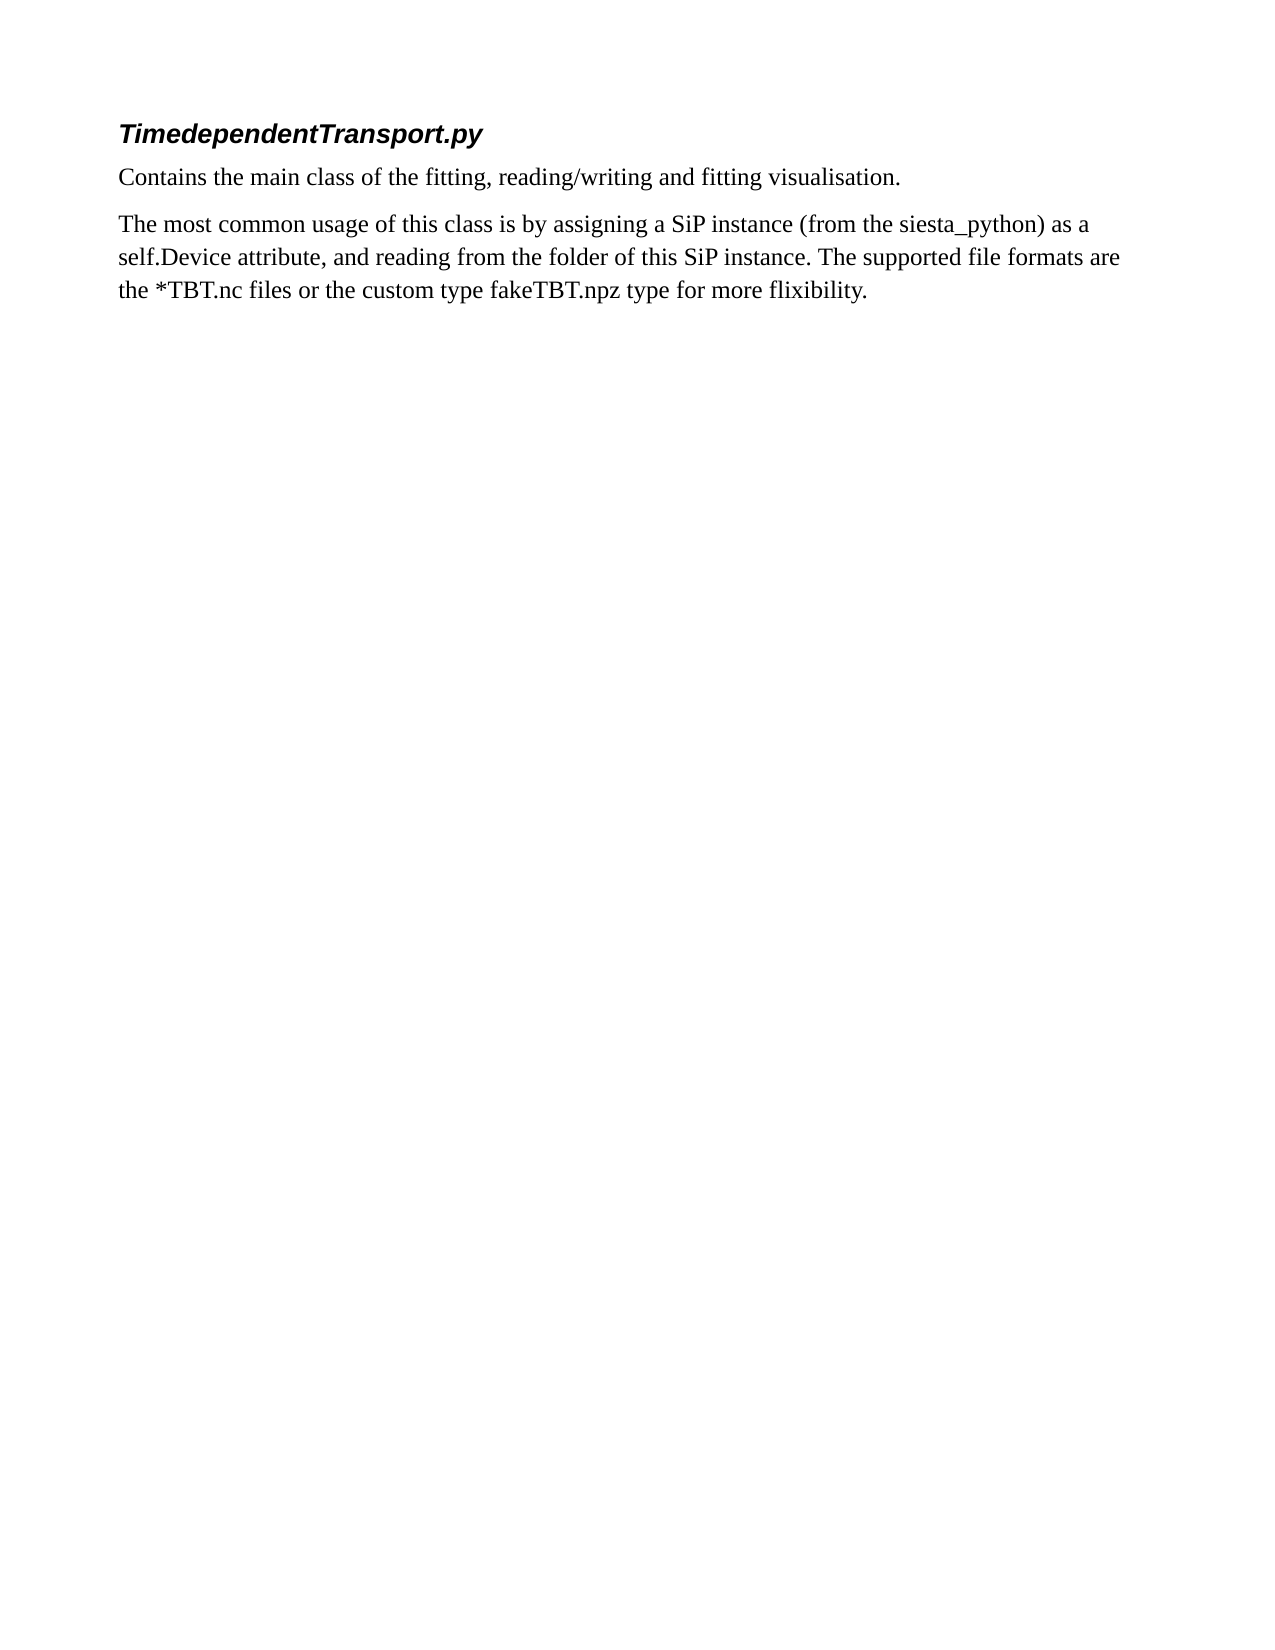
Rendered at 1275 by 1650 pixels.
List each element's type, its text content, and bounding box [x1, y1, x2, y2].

text The most common usage of this class is by assigning a SiP instance (from the siesta_python) as a self.Device attribute, and reading from the folder of this SiP instance. The supported file formats are the *TBT.nc files or the custom type fakeTBT.npz type for more flixibility. [118, 209, 1157, 304]
subtitle TimedependentTransport.py [118, 118, 1157, 149]
text Contains the main class of the fitting, reading/writing and fitting visualisation. [118, 162, 1157, 191]
